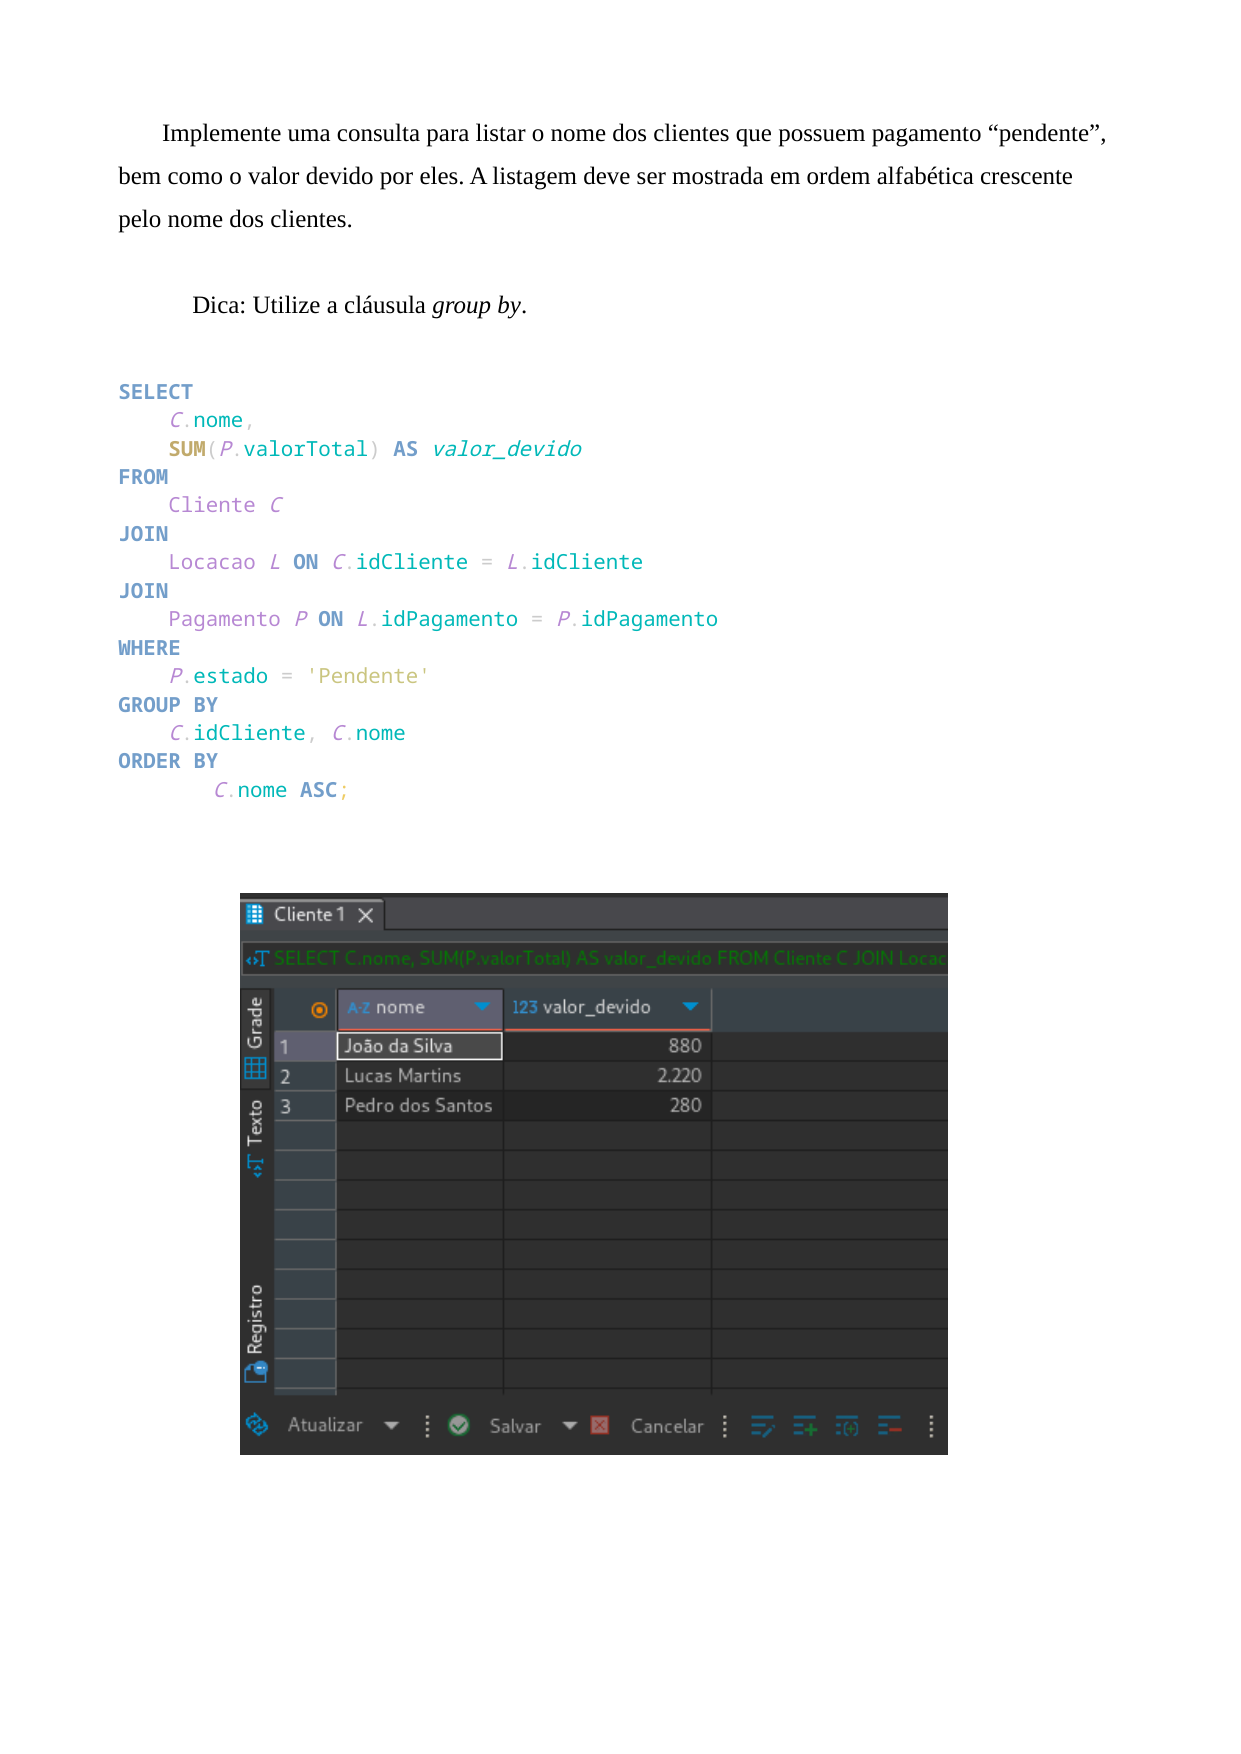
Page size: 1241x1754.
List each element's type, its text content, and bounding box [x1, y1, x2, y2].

text SELECT [118, 377, 1122, 405]
text SUM(P.valorTotal) AS valor_devido [118, 434, 1122, 462]
text P.estado = 'Pendente' [118, 661, 1122, 690]
text Cliente C [118, 491, 1122, 519]
text C.nome, [118, 405, 1122, 434]
text Pagamento P ON L.idPagamento = P.idPagamento [118, 604, 1122, 633]
text JOIN [118, 576, 1122, 604]
list Implemente uma consulta para listar o nome dos clientes que possuem pagamento “pendente”, bem como o valor devido por eles. A listagem deve ser mostrada em ordem alfabética crescente pelo nome dos clientes. [118, 118, 1122, 233]
text Locacao L ON C.idCliente = L.idCliente [118, 547, 1122, 576]
text FROM [118, 462, 1122, 491]
text Dica: Utilize a cláusula group by. [192, 291, 1122, 319]
picture [240, 893, 948, 1455]
text C.nome ASC; [162, 775, 1122, 803]
text GROUP BY [118, 690, 1122, 718]
text ORDER BY [118, 747, 1122, 775]
text C.idCliente, C.nome [118, 718, 1122, 747]
text WHERE [118, 633, 1122, 661]
text JOIN [118, 519, 1122, 547]
